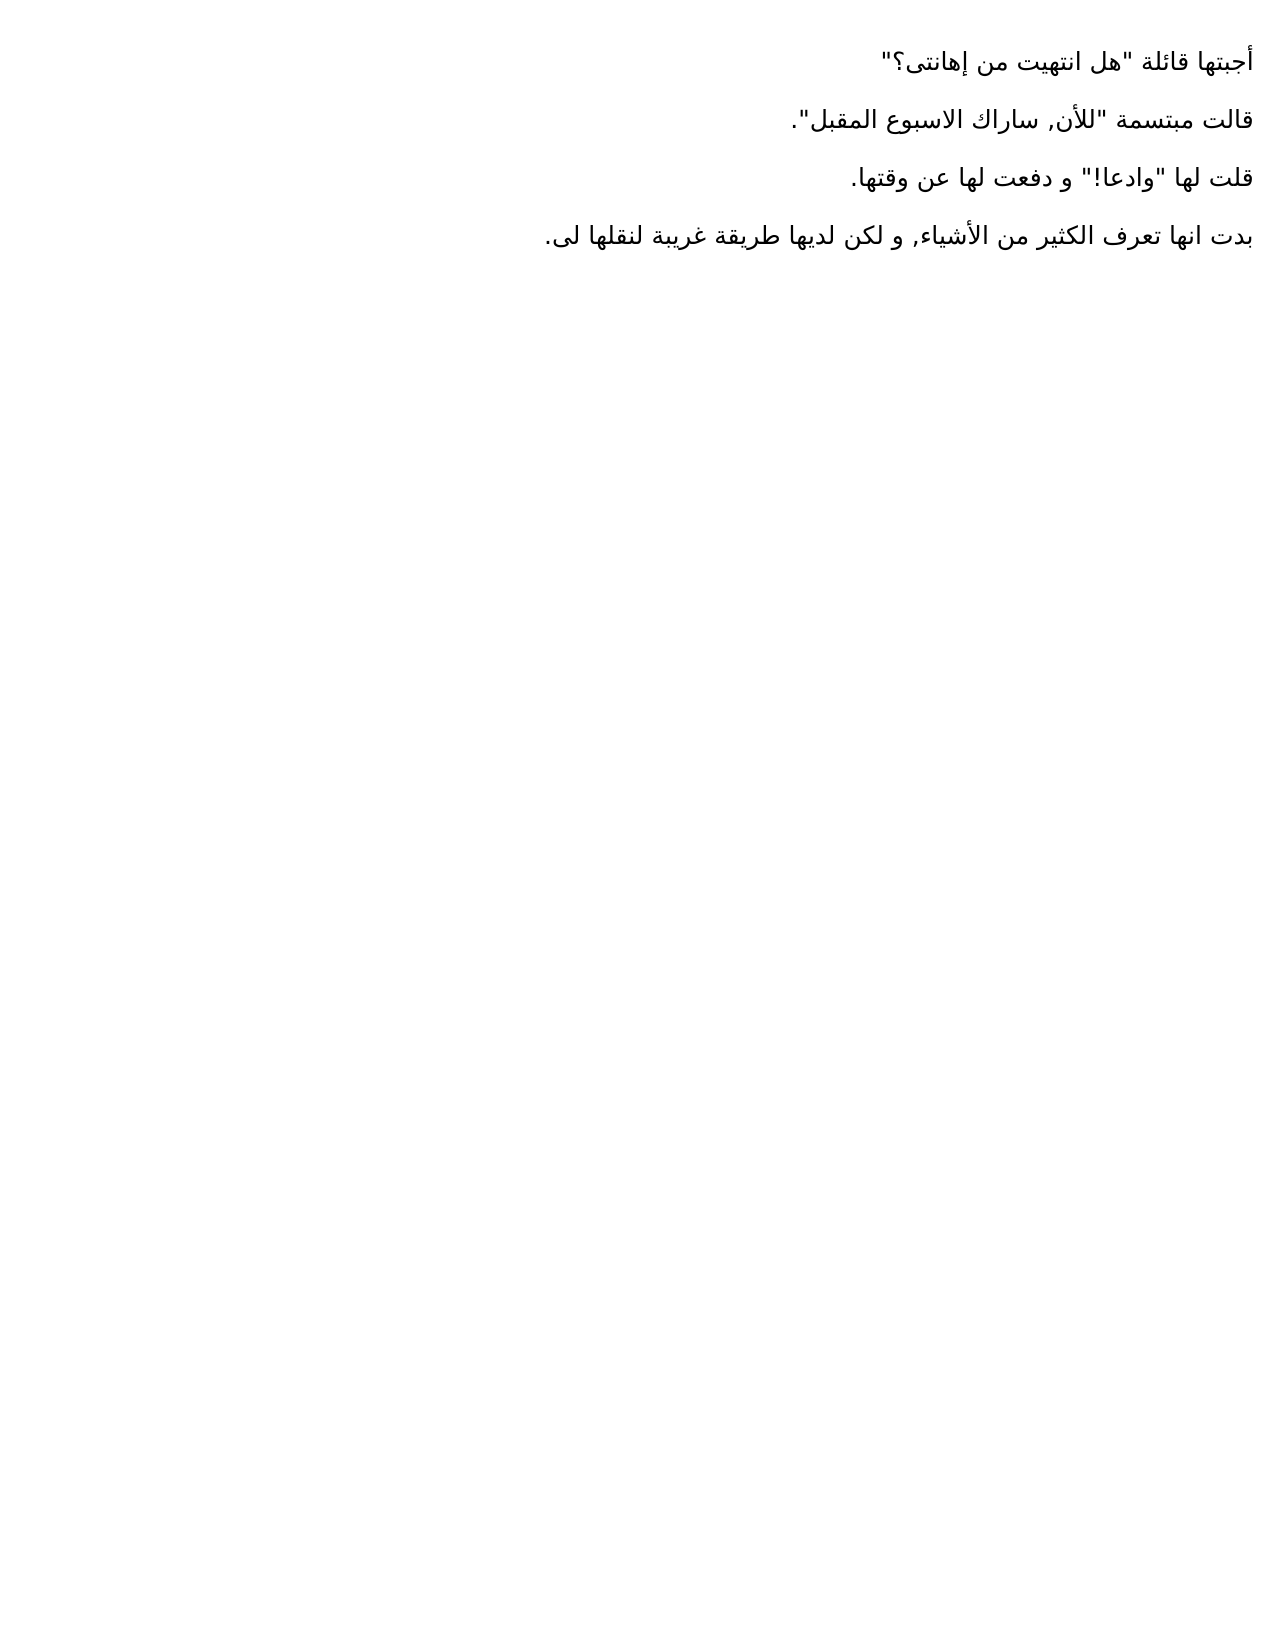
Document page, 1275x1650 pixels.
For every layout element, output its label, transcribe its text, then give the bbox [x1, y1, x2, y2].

text قالت مبتسمة "للأن, ساراك الاسبوع المقبل". [25, 105, 1254, 134]
text أجبتها قائلة "هل انتهيت من إهانتى؟" [25, 47, 1254, 77]
text بدت انها تعرف الكثير من الأشياء, و لكن لديها طريقة غريبة لنقلها لى. [25, 221, 1254, 250]
text قلت لها "وادعا!" و دفعت لها عن وقتها. [25, 163, 1254, 192]
